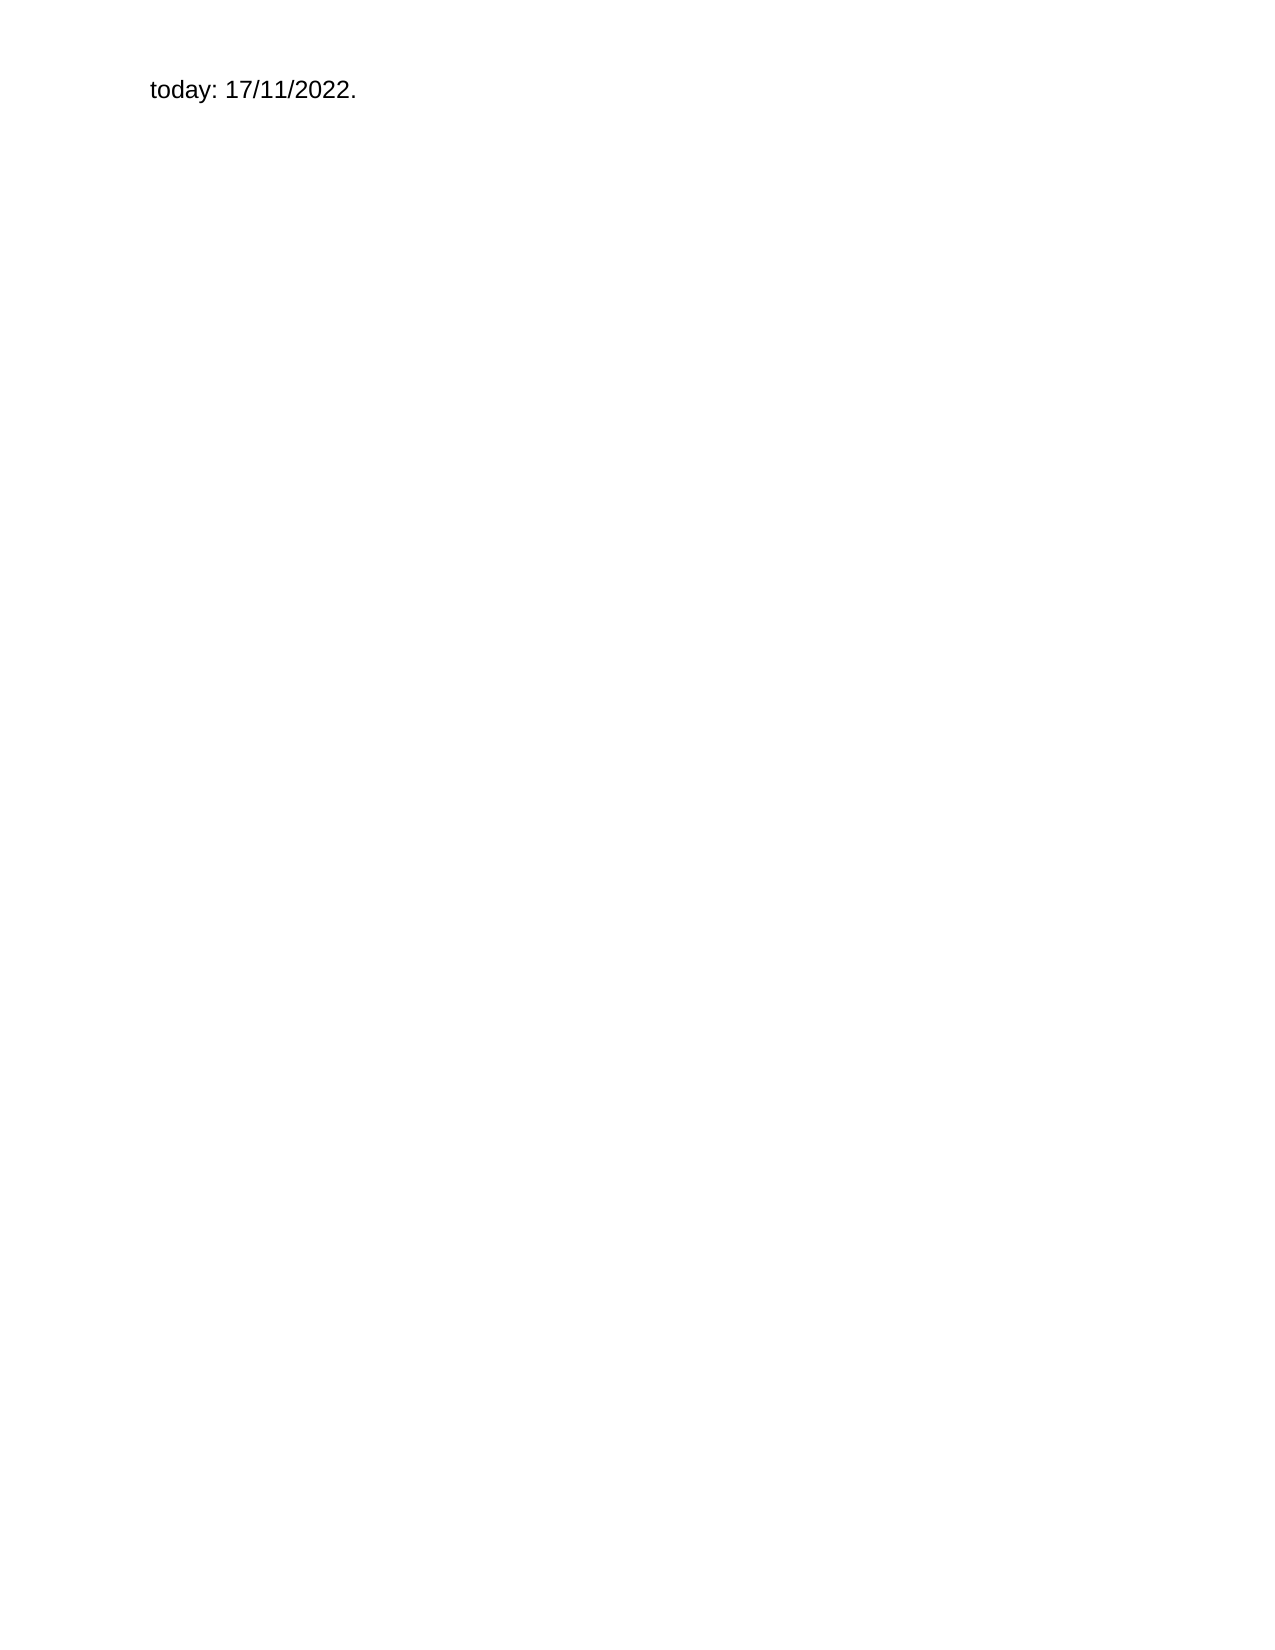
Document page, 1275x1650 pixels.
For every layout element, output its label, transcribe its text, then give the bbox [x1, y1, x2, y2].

text today: 17/11/2022. [150, 75, 1125, 104]
